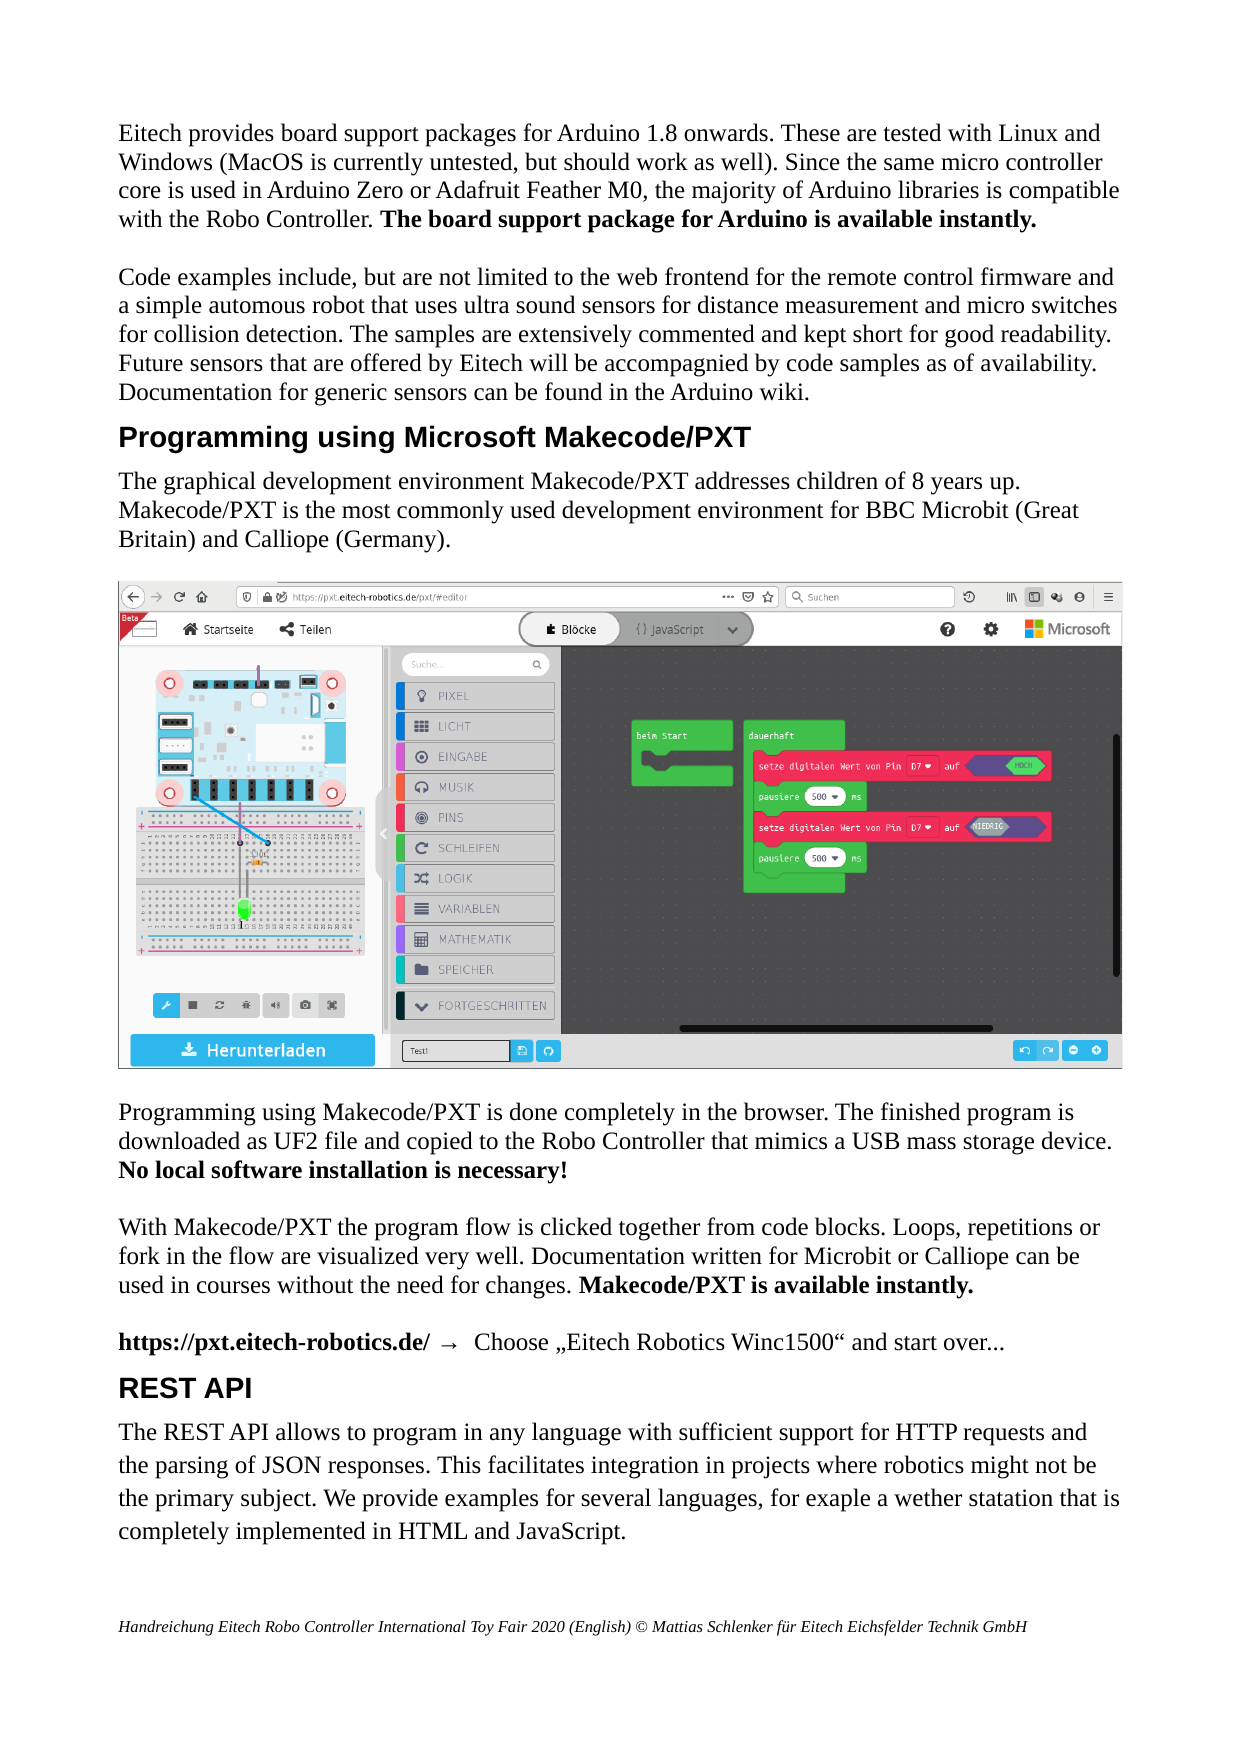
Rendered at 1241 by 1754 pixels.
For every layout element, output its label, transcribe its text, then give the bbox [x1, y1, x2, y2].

picture [118, 581, 1123, 1069]
text The graphical development environment Makecode/PXT addresses children of 8 years up. Makecode/PXT is the most commonly used development environment for BBC Microbit (Great Britain) and Calliope (Germany). [118, 466, 1122, 553]
text Programming using Makecode/PXT is done completely in the browser. The finished program is downloaded as UF2 file and copied to the Robo Controller that mimics a USB mass storage device. No local software installation is necessary! [118, 1097, 1122, 1183]
text https://pxt.eitech-robotics.de/ → Choose „Eitech Robotics Winc1500“ and start over... [118, 1327, 1122, 1356]
text Eitech provides board support packages for Arduino 1.8 onwards. These are tested with Linux and Windows (MacOS is currently untested, but should work as well). Since the same micro controller core is used in Arduino Zero or Adafruit Feather M0, the majority of Arduino libraries is compatible with the Robo Controller. The board support package for Arduino is available instantly. [118, 118, 1122, 233]
text With Makecode/PXT the program flow is clicked together from code blocks. Loops, repetitions or fork in the flow are visualized very well. Documentation written for Microbit or Calliope can be used in courses without the need for changes. Makecode/PXT is available instantly. [118, 1212, 1122, 1298]
text Code examples include, but are not limited to the web frontend for the remote control firmware and a simple automous robot that uses ultra sound sensors for distance measurement and micro switches for collision detection. The samples are extensively commented and kept short for good readability. Future sensors that are offered by Eitech will be accompagnied by code samples as of availability. Documentation for generic sensors can be found in the Arduino wiki. [118, 262, 1122, 406]
text The REST API allows to program in any language with sufficient support for HTTP requests and the parsing of JSON responses. This facilitates integration in projects where robotics might not be the primary subject. We provide examples for several languages, for exaple a wether statation that is completely implemented in HTML and JavaScript. [118, 1417, 1122, 1545]
subtitle REST API [118, 1371, 1122, 1404]
subtitle Programming using Microsoft Makecode/PXT [118, 420, 1122, 454]
